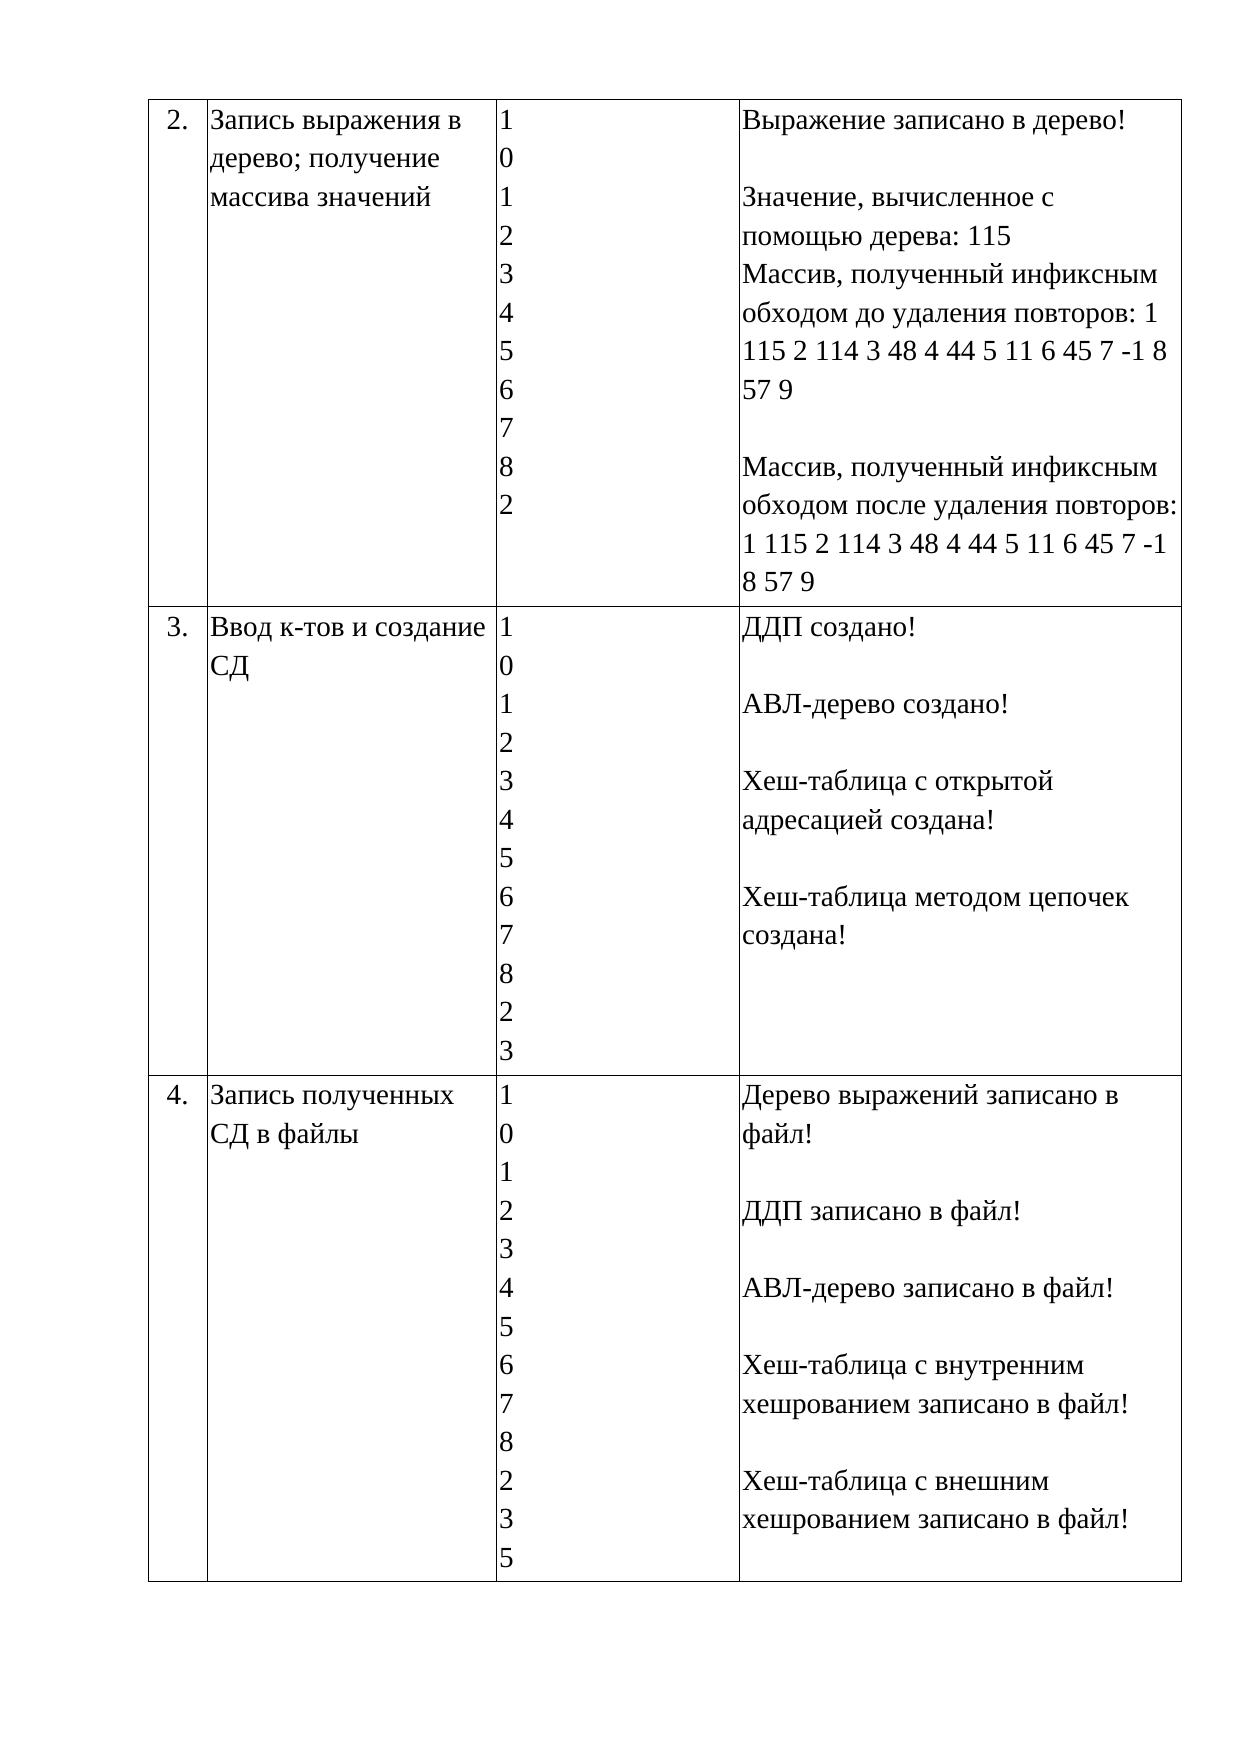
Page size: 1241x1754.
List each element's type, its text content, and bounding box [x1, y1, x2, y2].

table_cell 2. [149, 100, 207, 606]
table_cell Ввод к-тов и создание СД [208, 607, 496, 1074]
table_cell 3. [149, 607, 207, 1074]
table_cell Запись выражения в дерево; получение массива значений [208, 100, 496, 606]
table_cell ДДП создано! АВЛ-дерево создано! Хеш-таблица с открытой адресацией создана! Хеш-таблица методом цепочек создана! [740, 607, 1181, 1074]
table_cell Запись полученных СД в файлы [208, 1076, 496, 1581]
table_cell Выражение записано в дерево! Значение, вычисленное с помощью дерева: 115 Массив, полученный инфиксным обходом до удаления повторов: 1 115 2 114 3 48 4 44 5 11 6 45 7 -1 8 57 9 Массив, полученный инфиксным обходом после удаления повторов: 1 115 2 114 3 48 4 44 5 11 6 45 7 -1 8 57 9 [740, 100, 1181, 606]
table_cell Дерево выражений записано в файл! ДДП записано в файл! АВЛ-дерево записано в файл! Хеш-таблица с внутренним хешрованием записано в файл! Хеш-таблица с внешним хешрованием записано в файл! [740, 1076, 1181, 1581]
table_cell 4. [149, 1076, 207, 1581]
table_cell 1 0 1 2 3 4 5 6 7 8 2 [497, 100, 739, 606]
table_cell 1 0 1 2 3 4 5 6 7 8 2 3 5 [497, 1076, 739, 1581]
table_cell 1 0 1 2 3 4 5 6 7 8 2 3 [497, 607, 739, 1074]
